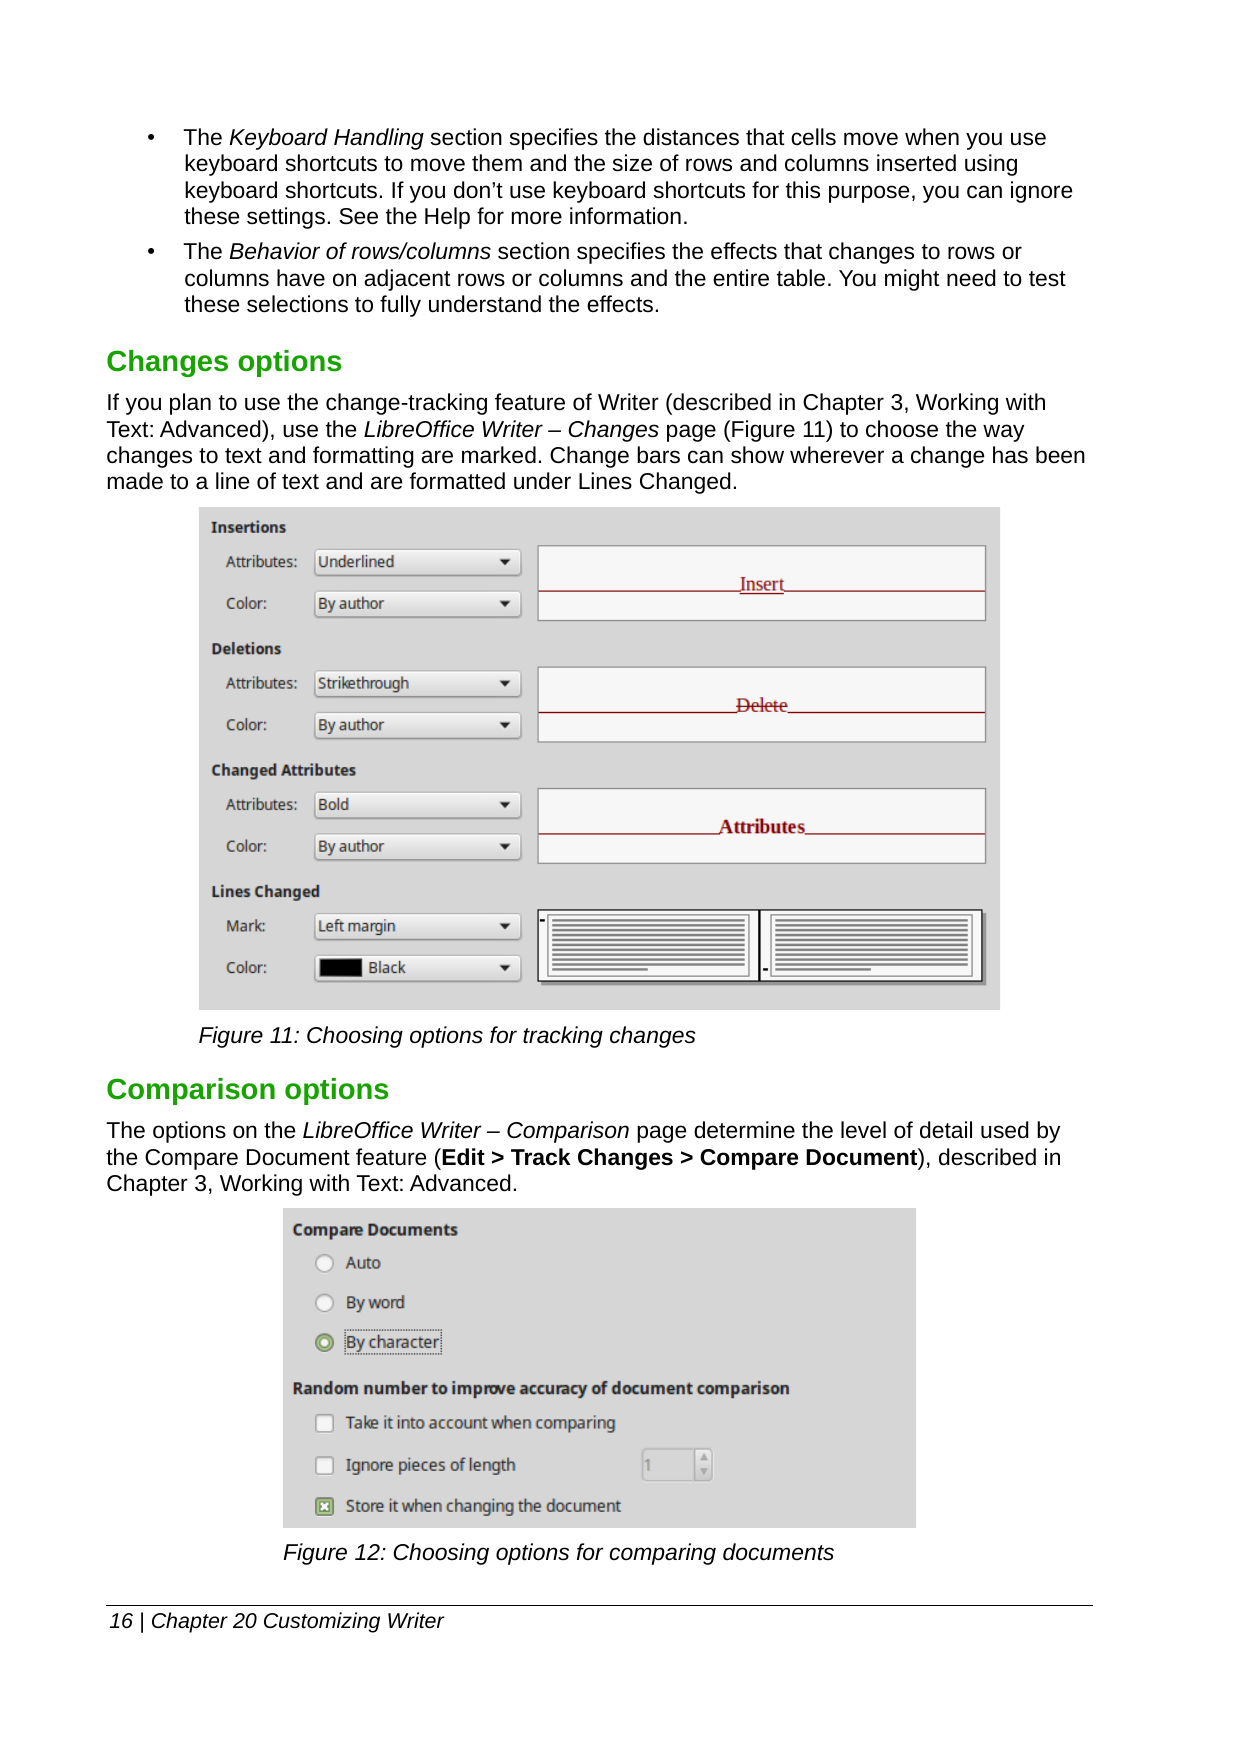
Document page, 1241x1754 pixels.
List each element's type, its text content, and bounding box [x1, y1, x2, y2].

text Figure 11: Choosing options for tracking changes [198, 1022, 1001, 1048]
picture [282, 1208, 917, 1528]
list The Behavior of rows/columns section specifies the effects that changes to rows or columns have on adjacent rows or columns and the entire table. You might need to test these selections to fully understand the effects. [144, 235, 1093, 320]
text Figure 12: Choosing options for comparing documents [283, 1539, 916, 1566]
list The Keyboard Handling section specifies the distances that cells move when you use keyboard shortcuts to move them and the size of rows and columns inserted using keyboard shortcuts. If you don’t use keyboard shortcuts for this purpose, you can ignore these settings. See the Help for more information. [144, 121, 1093, 229]
subtitle Changes options [106, 344, 1093, 377]
picture [198, 507, 1001, 1010]
text The options on the LibreOffice Writer – Comparison page determine the level of detail used by the Compare Document feature (Edit > Track Changes > Compare Document), described in Chapter 3, Working with Text: Advanced. [106, 1117, 1093, 1196]
text If you plan to use the change-tracking feature of Writer (described in Chapter 3, Working with Text: Advanced), use the LibreOffice Writer – Changes page (Figure 11) to choose the way changes to text and formatting are marked. Change bars can show wherever a change has been made to a line of text and are formatted under Lines Changed. [106, 389, 1093, 494]
subtitle Comparison options [106, 1072, 1093, 1106]
